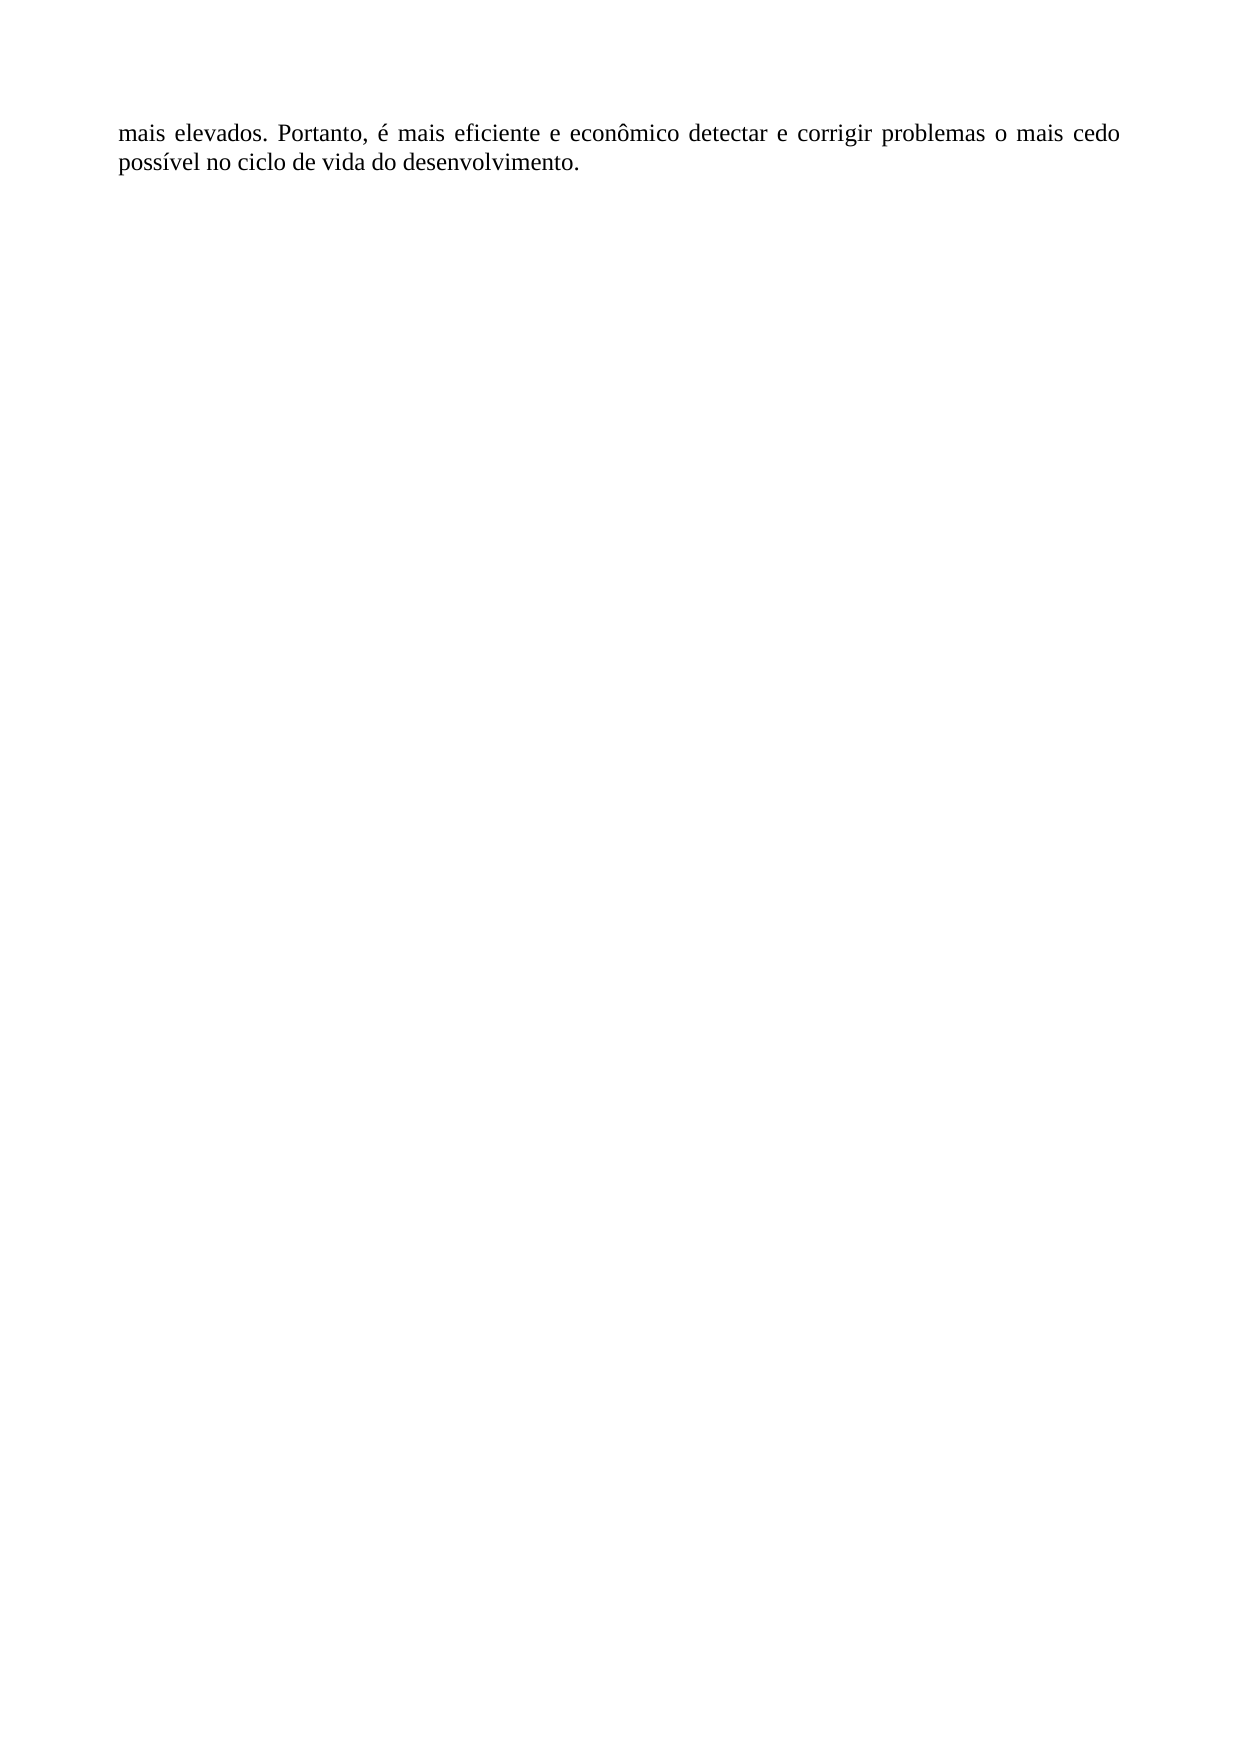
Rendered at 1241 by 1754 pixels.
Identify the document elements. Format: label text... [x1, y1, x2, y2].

text mais elevados. Portanto, é mais eficiente e econômico detectar e corrigir problemas o mais cedo possível no ciclo de vida do desenvolvimento. [118, 118, 1122, 176]
